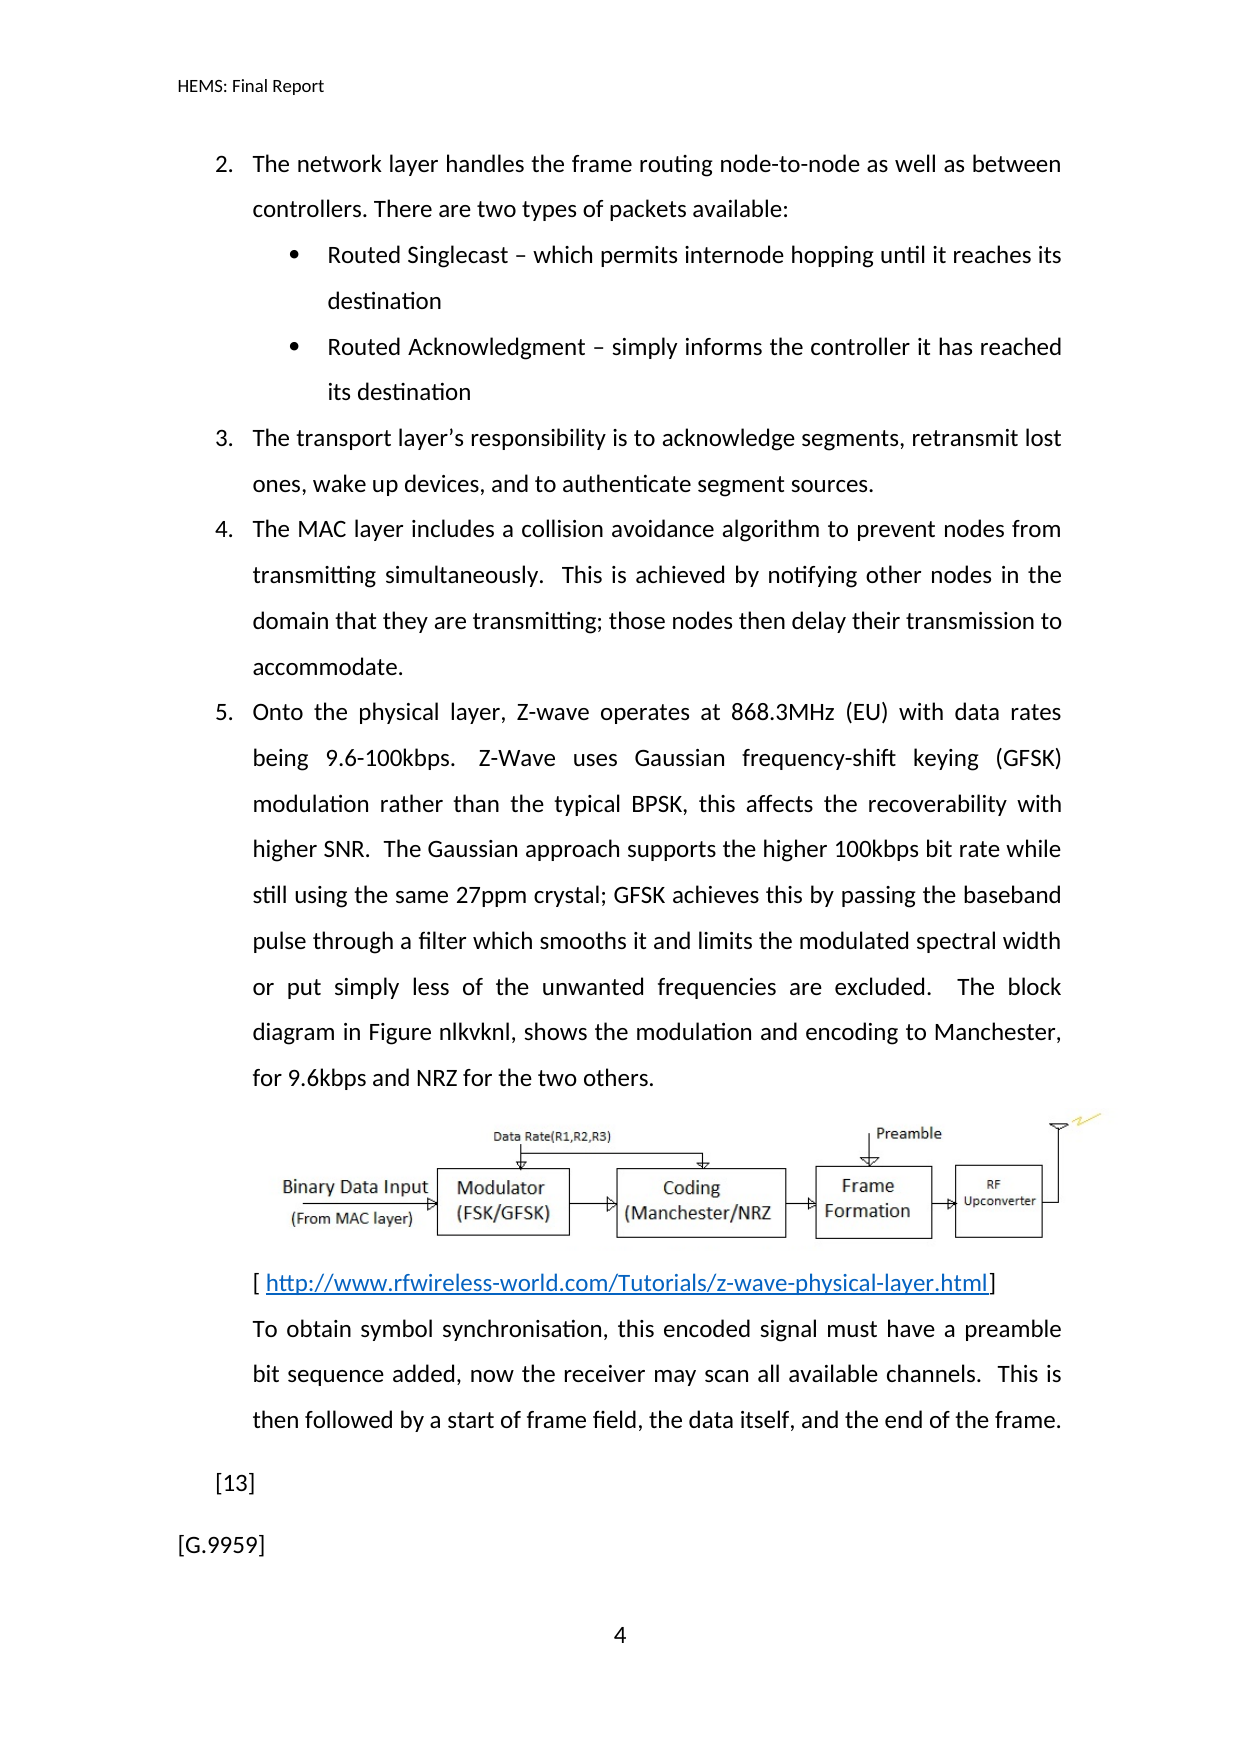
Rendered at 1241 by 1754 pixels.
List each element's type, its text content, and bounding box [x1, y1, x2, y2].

list [ http://www.rfwireless-world.com/Tutorials/z-wave-physical-layer.html] [252, 1251, 1063, 1298]
list Routed Singlecast – which permits internode hopping until it reaches its destination [290, 239, 1063, 315]
list The transport layer’s responsibility is to acknowledge segments, retransmit lost ones, wake up devices, and to authenticate segment sources. [215, 422, 1063, 498]
text [G.9959] [177, 1529, 1063, 1559]
list Routed Acknowledgment – simply informs the controller it has reached its destination [290, 331, 1063, 407]
list Onto the physical layer, Z-wave operates at 868.3MHz (EU) with data rates being 9.6-100kbps. Z-Wave uses Gaussian frequency-shift keying (GFSK) modulation rather than the typical BPSK, this affects the recoverability with higher SNR. The Gaussian approach supports the higher 100kbps bit rate while still using the same 27ppm crystal; GFSK achieves this by passing the baseband pulse through a filter which smooths it and limits the modulated spectral width or put simply less of the unwanted frequencies are excluded. The block diagram in Figure nlkvknl, shows the modulation and encoding to Manchester, for 9.6kbps and NRZ for the two others. [215, 696, 1063, 1093]
list To obtain symbol synchronisation, this encoded signal must have a preamble bit sequence added, now the receiver may scan all available channels. This is then followed by a start of frame field, the data itself, and the end of the frame. [252, 1313, 1063, 1435]
text [13] [215, 1467, 1063, 1497]
list The network layer handles the frame routing node-to-node as well as between controllers. There are two types of packets available: [215, 148, 1063, 224]
picture [252, 1108, 1138, 1251]
list The MAC layer includes a collision avoidance algorithm to prevent nodes from transmitting simultaneously. This is achieved by notifying other nodes in the domain that they are transmitting; those nodes then delay their transmission to accommodate. [215, 513, 1063, 681]
